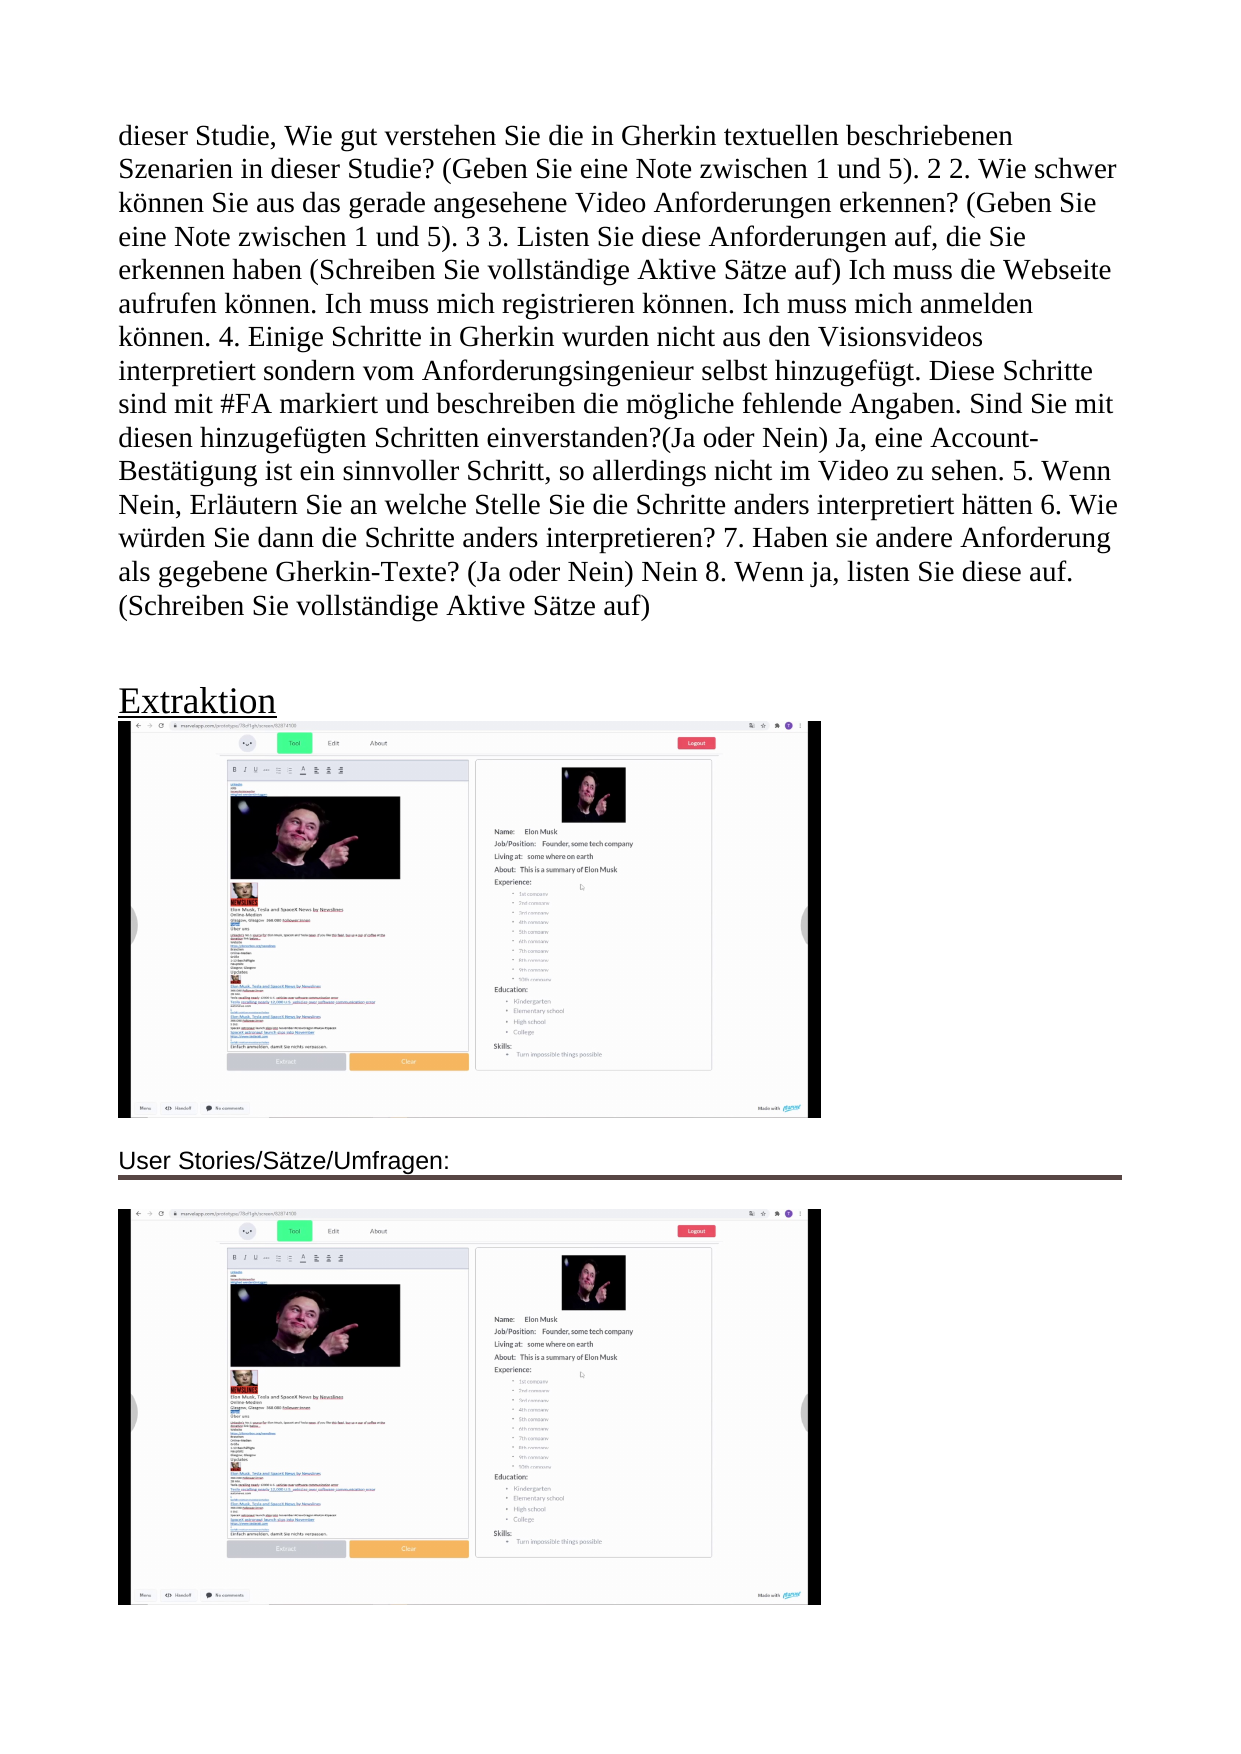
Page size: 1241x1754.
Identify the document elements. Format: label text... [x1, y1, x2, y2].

subtitle Extraktion [118, 679, 1122, 722]
text dieser Studie, Wie gut verstehen Sie die in Gherkin textuellen beschriebenen Szenarien in dieser Studie? (Geben Sie eine Note zwischen 1 und 5). 2 2. Wie schwer können Sie aus das gerade angesehene Video Anforderungen erkennen? (Geben Sie eine Note zwischen 1 und 5). 3 3. Listen Sie diese Anforderungen auf, die Sie erkennen haben (Schreiben Sie vollständige Aktive Sätze auf) Ich muss die Webseite aufrufen können. Ich muss mich registrieren können. Ich muss mich anmelden können. 4. Einige Schritte in Gherkin wurden nicht aus den Visionsvideos interpretiert sondern vom Anforderungsingenieur selbst hinzugefügt. Diese Schritte sind mit #FA markiert und beschreiben die mögliche fehlende Angaben. Sind Sie mit diesen hinzugefügten Schritten einverstanden?(Ja oder Nein) Ja, eine Account-Bestätigung ist ein sinnvoller Schritt, so allerdings nicht im Video zu sehen. 5. Wenn Nein, Erläutern Sie an welche Stelle Sie die Schritte anders interpretiert hätten 6. Wie würden Sie dann die Schritte anders interpretieren? 7. Haben sie andere Anforderung als gegebene Gherkin-Texte? (Ja oder Nein) Nein 8. Wenn ja, listen Sie diese auf. (Schreiben Sie vollständige Aktive Sätze auf) [118, 118, 1122, 621]
text User Stories/Sätze/Umfragen: [118, 1146, 1122, 1175]
picture [118, 1209, 821, 1605]
picture [118, 721, 821, 1118]
